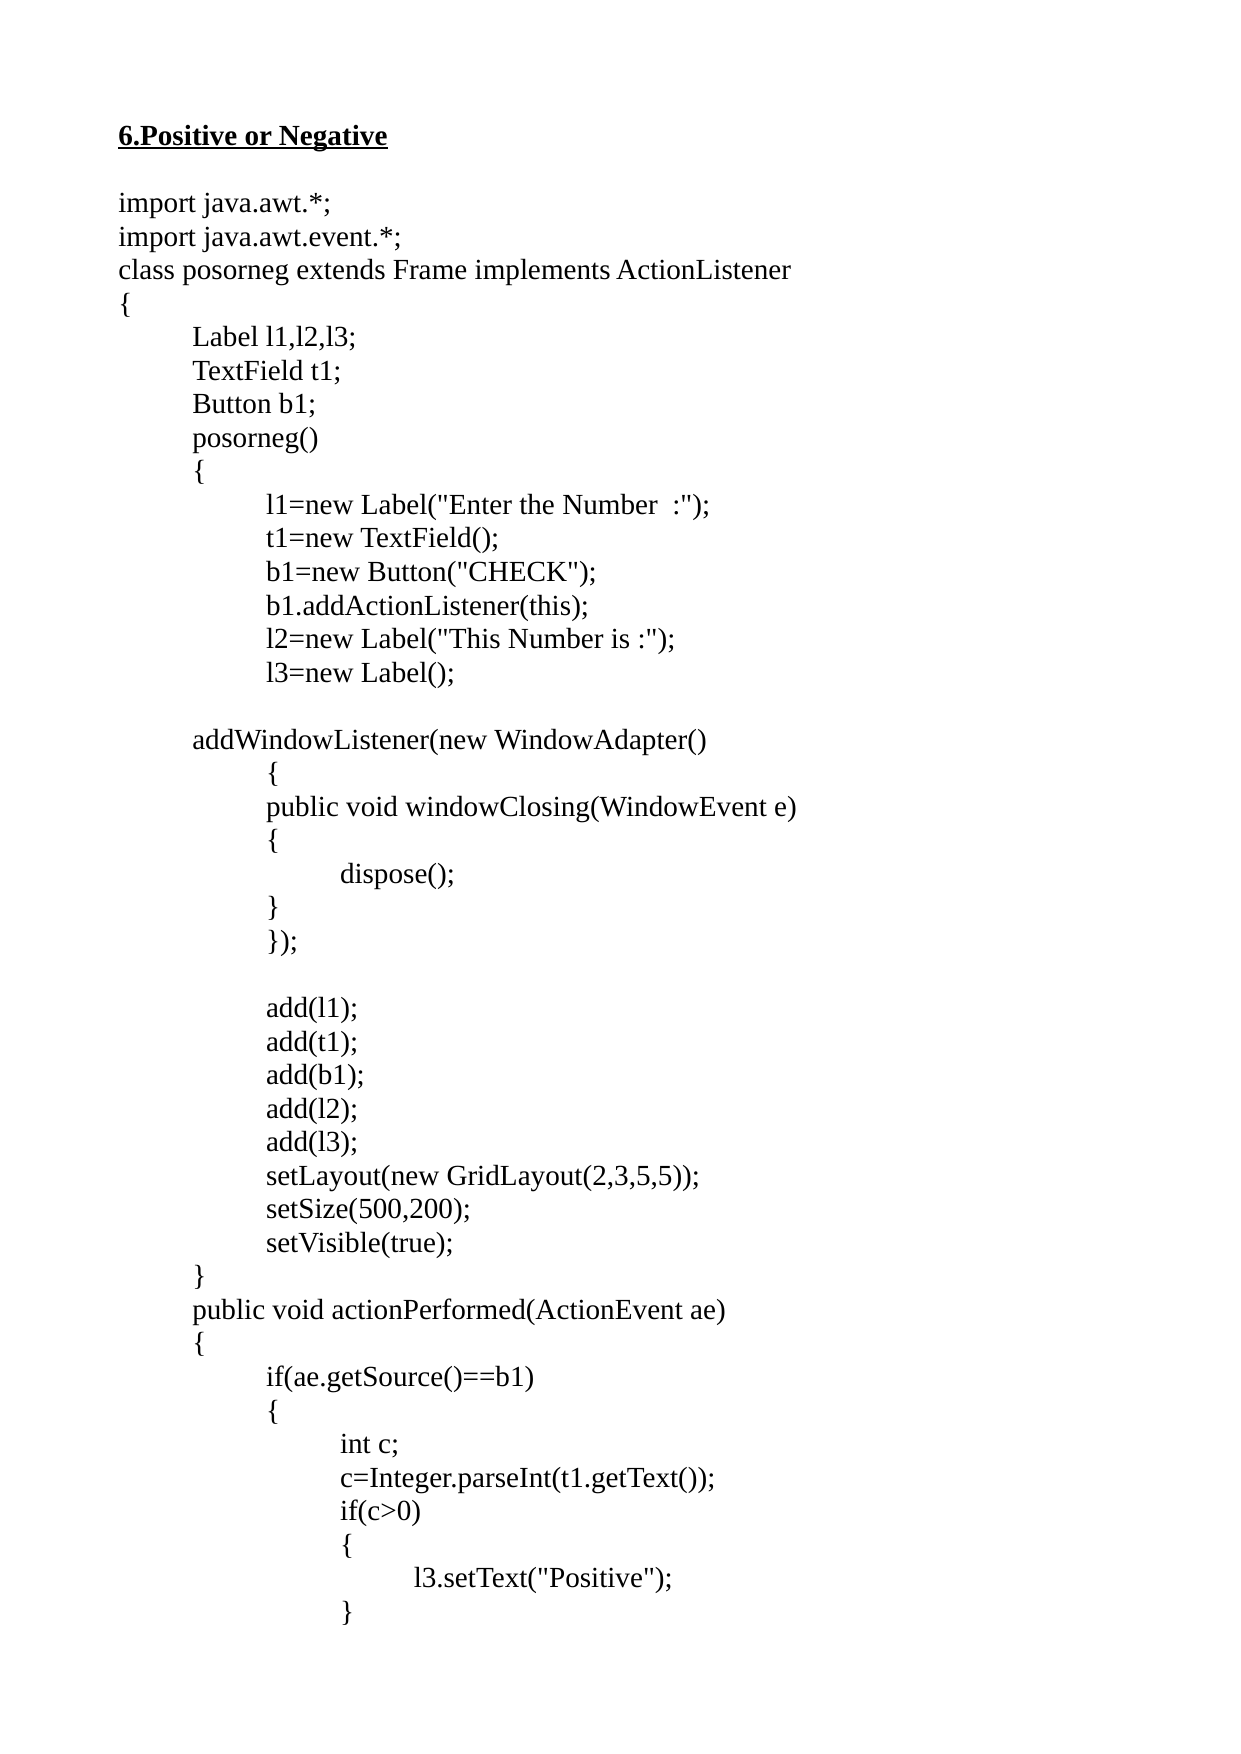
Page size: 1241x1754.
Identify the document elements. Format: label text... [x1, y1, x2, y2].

text b1=new Button("CHECK"); [118, 554, 1122, 588]
text l2=new Label("This Number is :"); [118, 621, 1122, 655]
text }); [118, 923, 1122, 957]
text 6.Positive or Negative [118, 118, 1122, 152]
text import java.awt.event.*; [118, 219, 1122, 252]
text { [118, 1527, 1122, 1560]
text Label l1,l2,l3; [118, 319, 1122, 353]
text setVisible(true); [118, 1225, 1122, 1258]
text public void windowClosing(WindowEvent e) [118, 789, 1122, 822]
text { [118, 453, 1122, 487]
text add(l3); [118, 1124, 1122, 1158]
text { [118, 1393, 1122, 1426]
text setLayout(new GridLayout(2,3,5,5)); [118, 1158, 1122, 1191]
text } [118, 889, 1122, 923]
text dispose(); [118, 856, 1122, 889]
text if(c>0) [118, 1493, 1122, 1527]
text } [118, 1258, 1122, 1292]
text { [118, 1326, 1122, 1359]
text { [118, 822, 1122, 856]
text add(b1); [118, 1057, 1122, 1091]
text addWindowListener(new WindowAdapter() [118, 722, 1122, 755]
text posorneg() [118, 420, 1122, 453]
text TextField t1; [118, 353, 1122, 386]
text b1.addActionListener(this); [118, 588, 1122, 621]
text l1=new Label("Enter the Number :"); [118, 487, 1122, 521]
text c=Integer.parseInt(t1.getText()); [118, 1460, 1122, 1493]
text if(ae.getSource()==b1) [118, 1359, 1122, 1393]
text t1=new TextField(); [118, 521, 1122, 554]
text l3.setText("Positive"); [118, 1560, 1122, 1594]
text add(l1); [118, 990, 1122, 1024]
text Button b1; [118, 386, 1122, 420]
text { [118, 755, 1122, 789]
text public void actionPerformed(ActionEvent ae) [118, 1292, 1122, 1326]
text class posorneg extends Frame implements ActionListener [118, 252, 1122, 286]
text { [118, 286, 1122, 319]
text } [118, 1594, 1122, 1627]
text setSize(500,200); [118, 1191, 1122, 1225]
text add(l2); [118, 1091, 1122, 1124]
text l3=new Label(); [118, 655, 1122, 688]
text add(t1); [118, 1024, 1122, 1057]
text int c; [118, 1426, 1122, 1460]
text import java.awt.*; [118, 185, 1122, 219]
